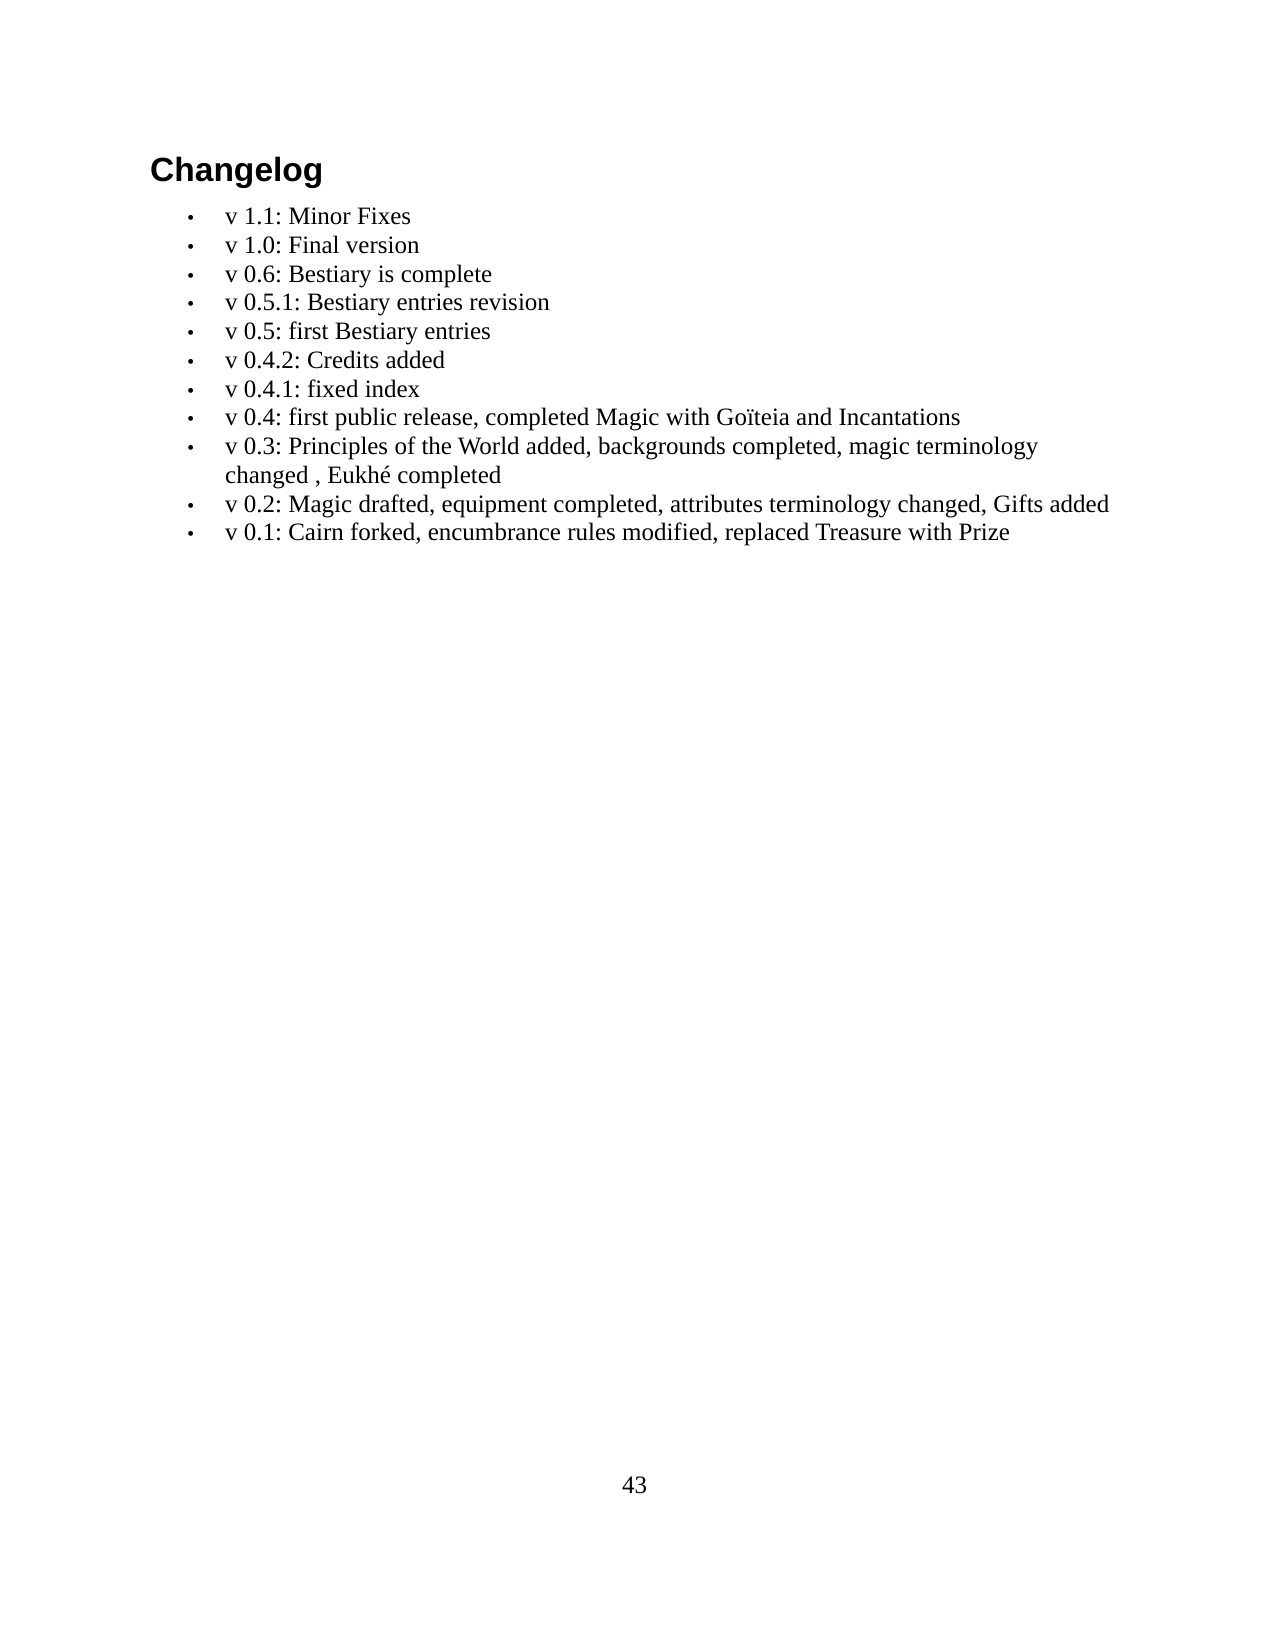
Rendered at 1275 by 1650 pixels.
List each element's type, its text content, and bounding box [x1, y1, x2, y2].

list v 0.6: Bestiary is complete [187, 259, 1125, 287]
list v 0.1: Cairn forked, encumbrance rules modified, replaced Treasure with Prize [187, 517, 1125, 546]
subtitle Changelog [150, 150, 1125, 189]
list v 0.4.2: Credits added [187, 345, 1125, 374]
list v 1.1: Minor Fixes [187, 201, 1125, 230]
list v 0.3: Principles of the World added, backgrounds completed, magic terminology changed , Eukhé completed [187, 431, 1125, 489]
list v 0.5: first Bestiary entries [187, 316, 1125, 345]
list v 0.2: Magic drafted, equipment completed, attributes terminology changed, Gifts added [187, 489, 1125, 517]
list v 0.5.1: Bestiary entries revision [187, 287, 1125, 316]
list v 0.4.1: fixed index [187, 374, 1125, 402]
list v 0.4: first public release, completed Magic with Goïteia and Incantations [187, 402, 1125, 431]
list v 1.0: Final version [187, 230, 1125, 259]
